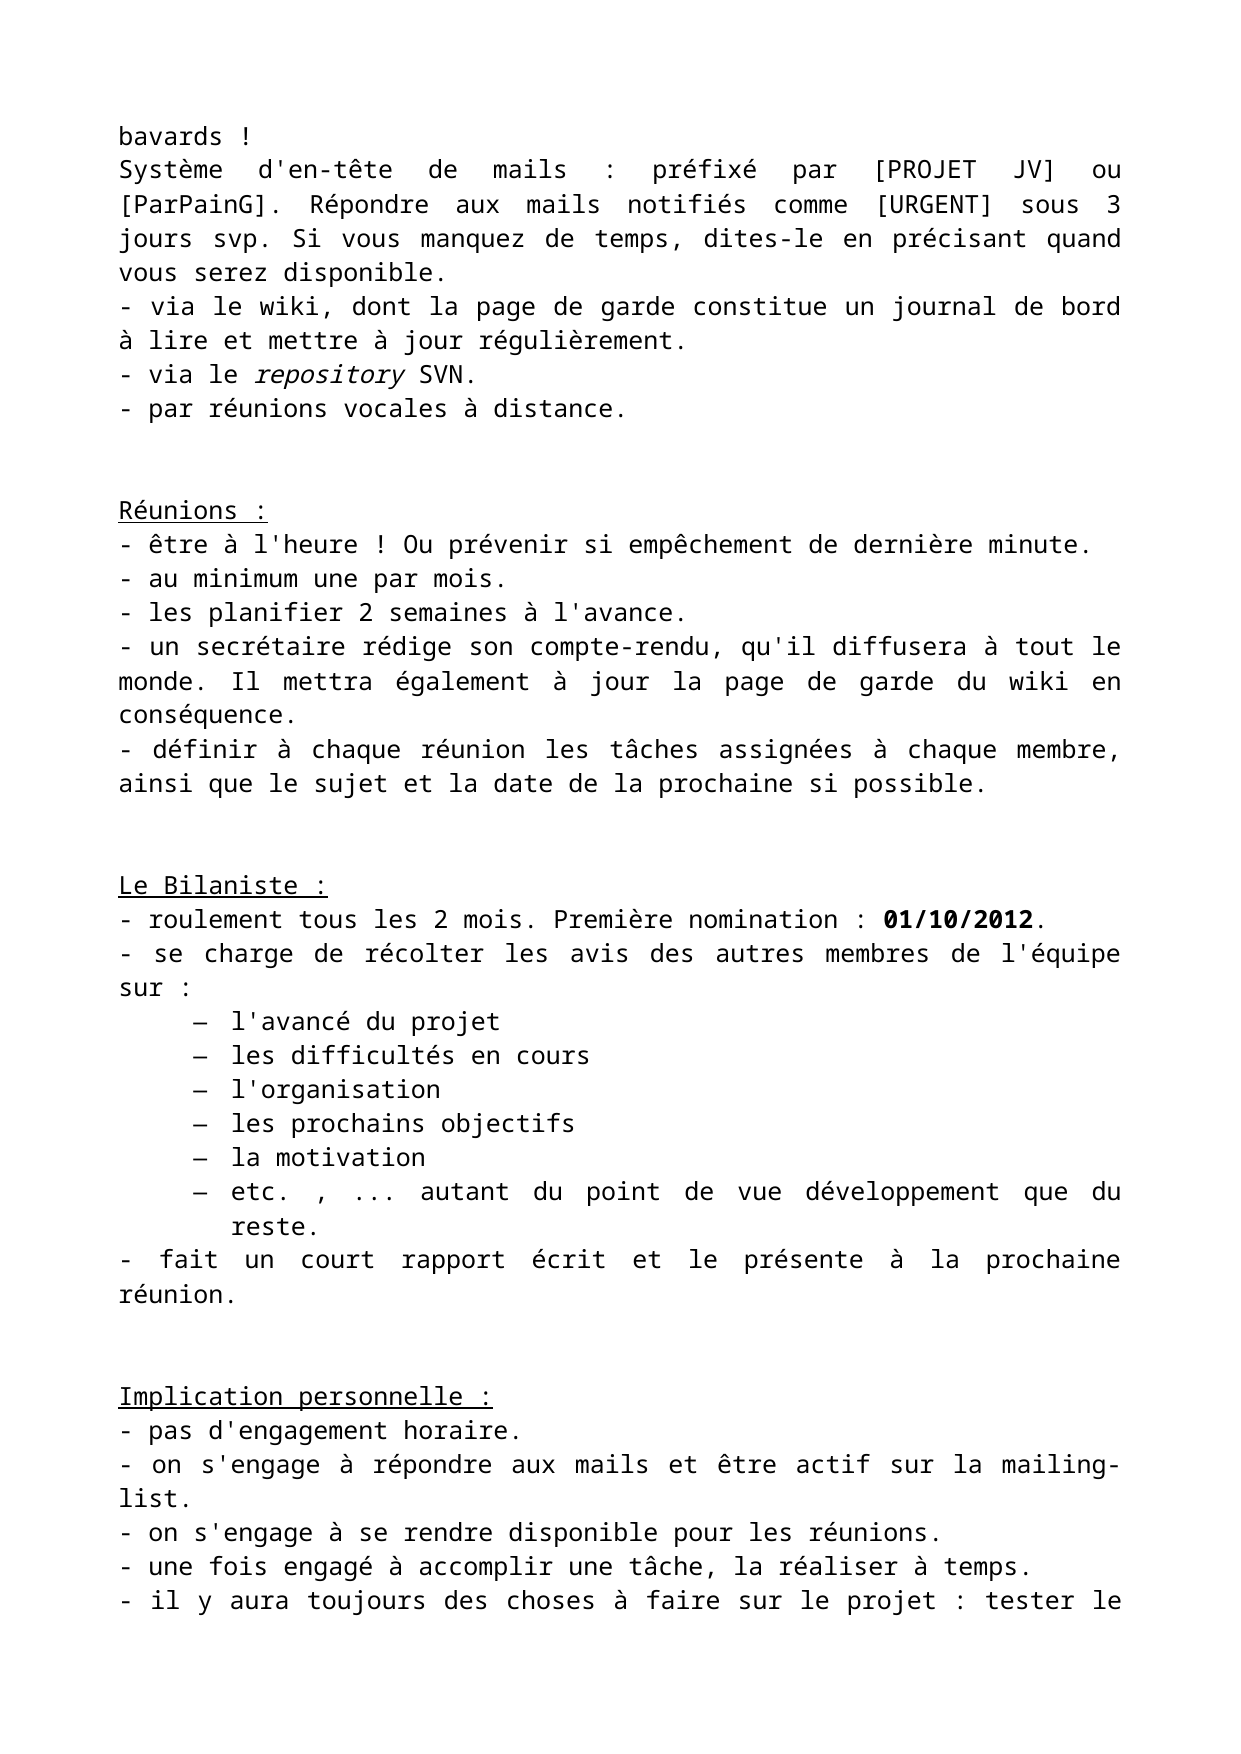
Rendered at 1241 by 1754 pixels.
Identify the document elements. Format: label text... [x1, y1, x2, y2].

list etc. , ... autant du point de vue développement que du reste. [193, 1174, 1122, 1242]
text - un secrétaire rédige son compte-rendu, qu'il diffusera à tout le monde. Il mettra également à jour la page de garde du wiki en conséquence. [118, 629, 1122, 731]
text Réunions : [118, 493, 1122, 527]
text - se charge de récolter les avis des autres membres de l'équipe sur : [118, 936, 1122, 1004]
text Système d'en-tête de mails : préfixé par [PROJET JV] ou [ParPainG]. Répondre aux mails notifiés comme [URGENT] sous 3 jours svp. Si vous manquez de temps, dites-le en précisant quand vous serez disponible. [118, 152, 1122, 288]
text - une fois engagé à accomplir une tâche, la réaliser à temps. [118, 1549, 1122, 1583]
list les difficultés en cours [193, 1038, 1122, 1072]
text - par réunions vocales à distance. [118, 391, 1122, 425]
text - pas d'engagement horaire. [118, 1412, 1122, 1447]
text - être à l'heure ! Ou prévenir si empêchement de dernière minute. [118, 527, 1122, 561]
text - on s'engage à répondre aux mails et être actif sur la mailing-list. [118, 1447, 1122, 1515]
text bavards ! [118, 118, 1122, 152]
text - via le wiki, dont la page de garde constitue un journal de bord à lire et mettre à jour régulièrement. [118, 288, 1122, 357]
text - via le repository SVN. [118, 357, 1122, 391]
list les prochains objectifs [193, 1106, 1122, 1140]
list l'organisation [193, 1072, 1122, 1106]
text - au minimum une par mois. [118, 561, 1122, 595]
text Le Bilaniste : [118, 867, 1122, 902]
list l'avancé du projet [193, 1004, 1122, 1038]
text - fait un court rapport écrit et le présente à la prochaine réunion. [118, 1242, 1122, 1310]
text - on s'engage à se rendre disponible pour les réunions. [118, 1515, 1122, 1549]
text Implication personnelle : [118, 1378, 1122, 1412]
text - les planifier 2 semaines à l'avance. [118, 595, 1122, 629]
text - il y aura toujours des choses à faire sur le projet : tester le [118, 1583, 1122, 1617]
list la motivation [193, 1140, 1122, 1174]
text - roulement tous les 2 mois. Première nomination : 01/10/2012. [118, 902, 1122, 936]
text - définir à chaque réunion les tâches assignées à chaque membre, ainsi que le sujet et la date de la prochaine si possible. [118, 731, 1122, 799]
